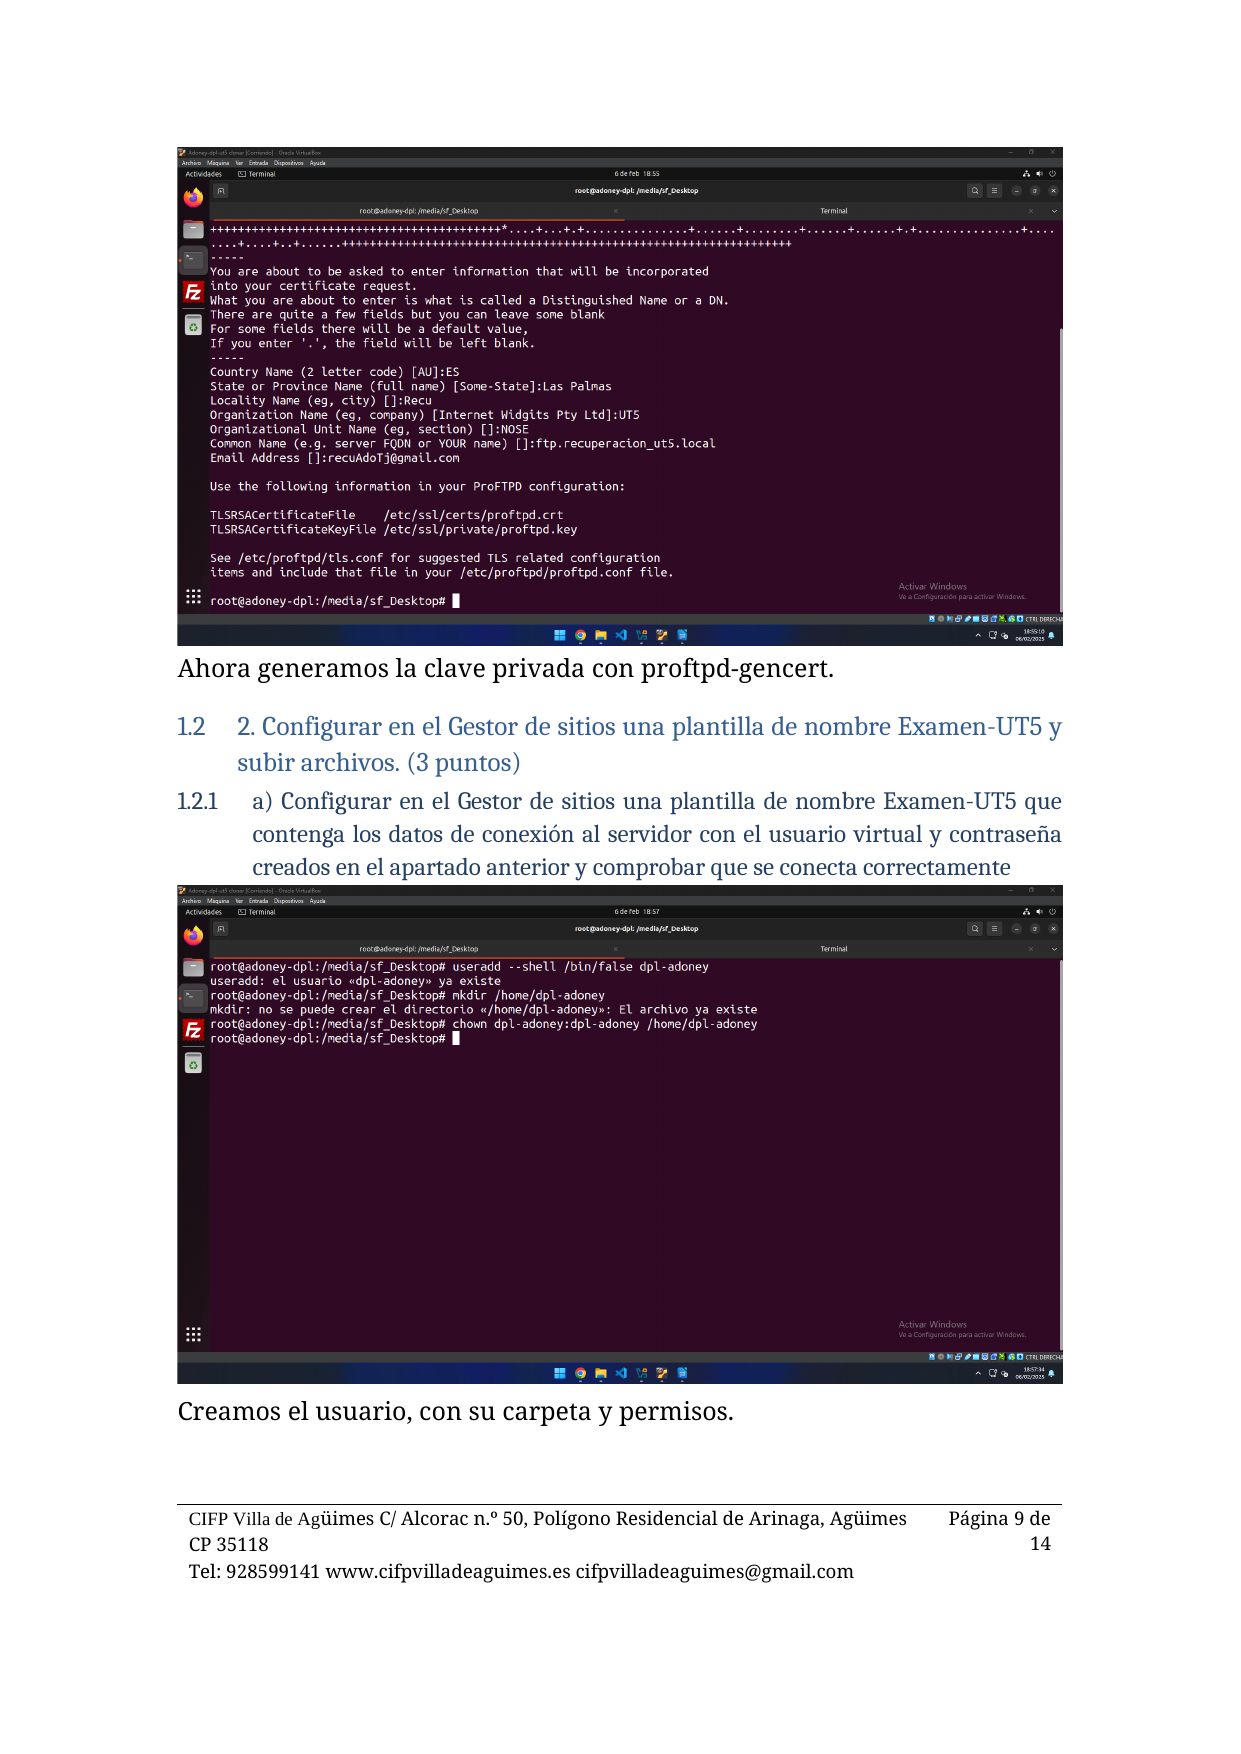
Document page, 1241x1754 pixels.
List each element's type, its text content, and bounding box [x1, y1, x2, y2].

text Creamos el usuario, con su carpeta y permisos. [177, 1384, 1063, 1427]
subtitle a) Configurar en el Gestor de sitios una plantilla de nombre Examen-UT5 que contenga los datos de conexión al servidor con el usuario virtual y contraseña creados en el apartado anterior y comprobar que se conecta correctamente [177, 787, 1063, 881]
subtitle 2. Configurar en el Gestor de sitios una plantilla de nombre Examen-UT5 y subir archivos. (3 puntos) [177, 711, 1063, 778]
picture [177, 147, 1063, 646]
picture [177, 885, 1063, 1384]
text Ahora generamos la clave privada con proftpd-gencert. [177, 646, 1063, 685]
